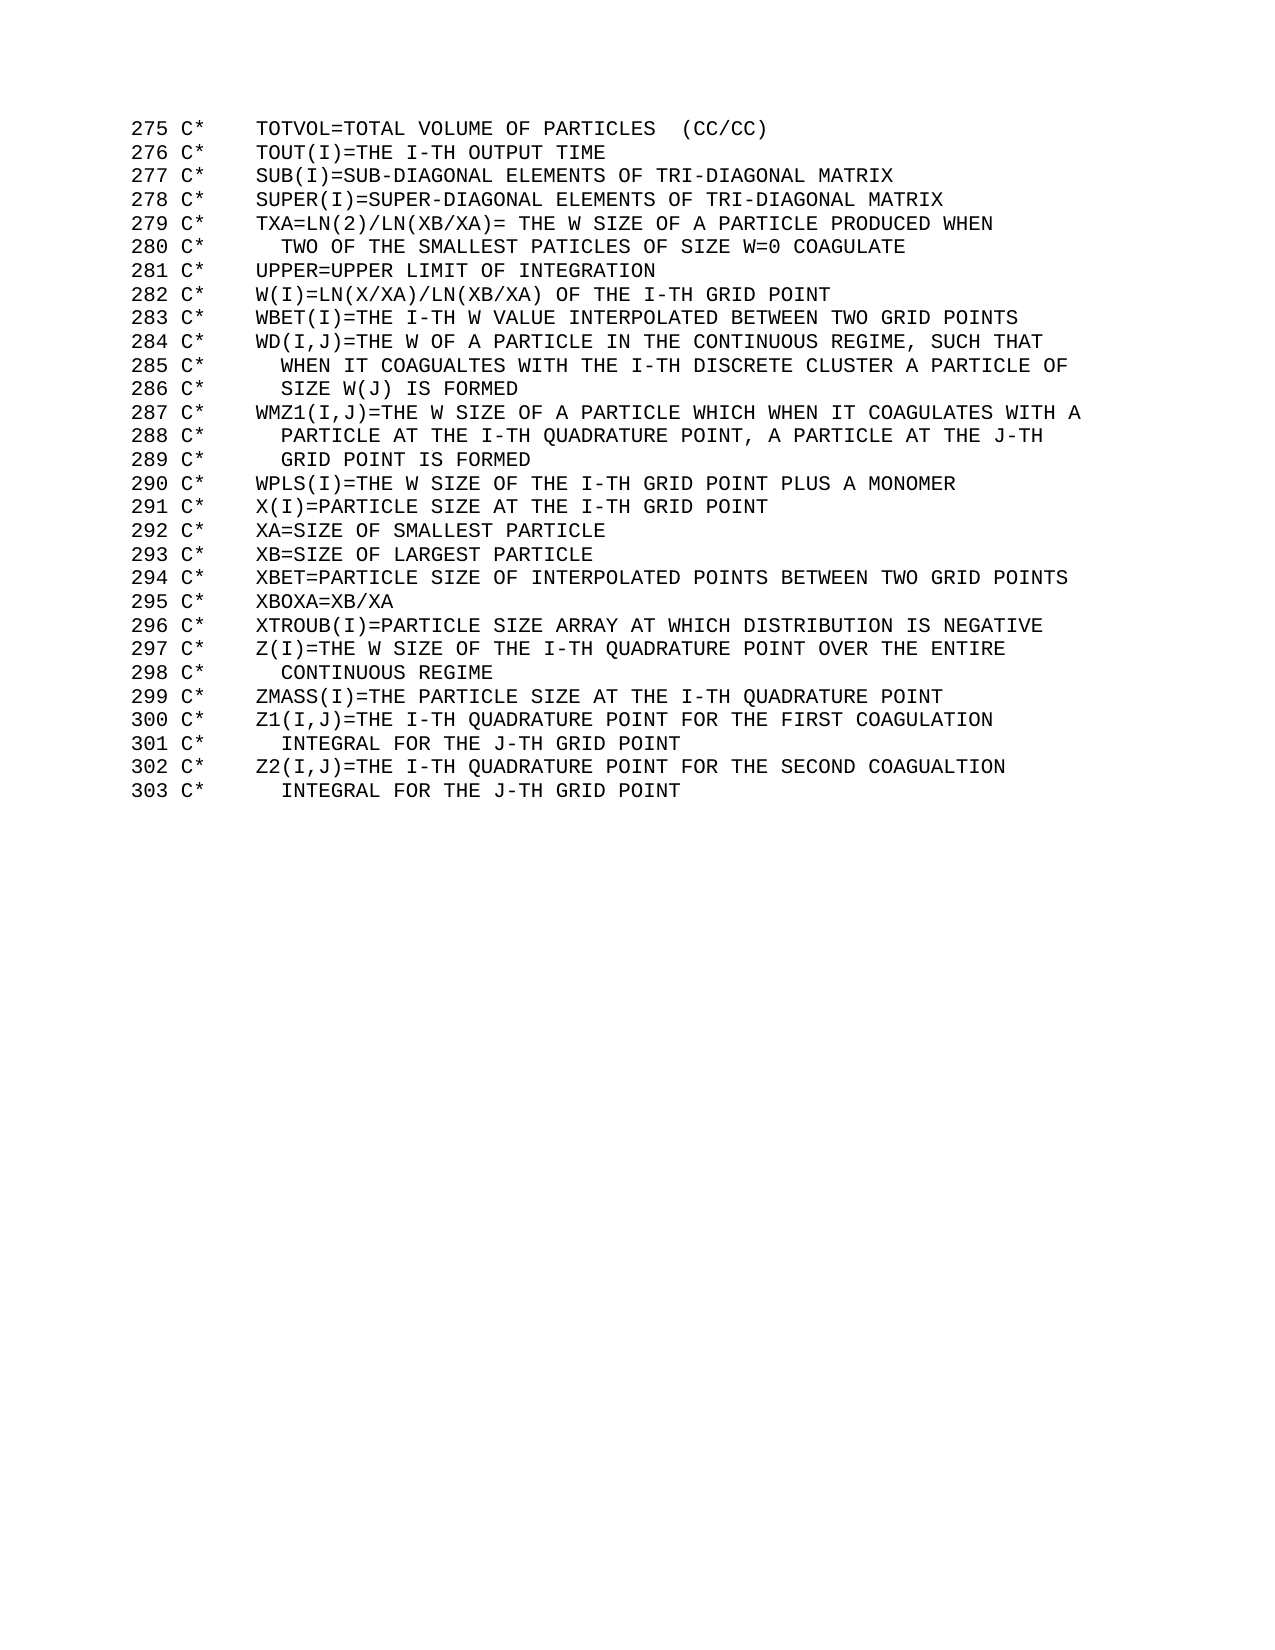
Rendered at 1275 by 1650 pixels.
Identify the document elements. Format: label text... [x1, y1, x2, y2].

text 287 C* WMZ1(I,J)=THE W SIZE OF A PARTICLE WHICH WHEN IT COAGULATES WITH A [118, 402, 1157, 426]
text 276 C* TOUT(I)=THE I-TH OUTPUT TIME [118, 142, 1157, 165]
text 278 C* SUPER(I)=SUPER-DIAGONAL ELEMENTS OF TRI-DIAGONAL MATRIX [118, 189, 1157, 213]
text 294 C* XBET=PARTICLE SIZE OF INTERPOLATED POINTS BETWEEN TWO GRID POINTS [118, 567, 1157, 591]
text 303 C* INTEGRAL FOR THE J-TH GRID POINT [118, 780, 1157, 804]
text 300 C* Z1(I,J)=THE I-TH QUADRATURE POINT FOR THE FIRST COAGULATION [118, 709, 1157, 733]
text 286 C* SIZE W(J) IS FORMED [118, 378, 1157, 402]
text 284 C* WD(I,J)=THE W OF A PARTICLE IN THE CONTINUOUS REGIME, SUCH THAT [118, 331, 1157, 354]
text 299 C* ZMASS(I)=THE PARTICLE SIZE AT THE I-TH QUADRATURE POINT [118, 686, 1157, 709]
text 296 C* XTROUB(I)=PARTICLE SIZE ARRAY AT WHICH DISTRIBUTION IS NEGATIVE [118, 615, 1157, 638]
text 301 C* INTEGRAL FOR THE J-TH GRID POINT [118, 733, 1157, 757]
text 295 C* XBOXA=XB/XA [118, 591, 1157, 615]
text 298 C* CONTINUOUS REGIME [118, 662, 1157, 686]
text 297 C* Z(I)=THE W SIZE OF THE I-TH QUADRATURE POINT OVER THE ENTIRE [118, 638, 1157, 662]
text 280 C* TWO OF THE SMALLEST PATICLES OF SIZE W=0 COAGULATE [118, 236, 1157, 260]
text 279 C* TXA=LN(2)/LN(XB/XA)= THE W SIZE OF A PARTICLE PRODUCED WHEN [118, 213, 1157, 236]
text 285 C* WHEN IT COAGUALTES WITH THE I-TH DISCRETE CLUSTER A PARTICLE OF [118, 354, 1157, 378]
text 302 C* Z2(I,J)=THE I-TH QUADRATURE POINT FOR THE SECOND COAGUALTION [118, 757, 1157, 780]
text 290 C* WPLS(I)=THE W SIZE OF THE I-TH GRID POINT PLUS A MONOMER [118, 473, 1157, 496]
text 292 C* XA=SIZE OF SMALLEST PARTICLE [118, 520, 1157, 544]
text 277 C* SUB(I)=SUB-DIAGONAL ELEMENTS OF TRI-DIAGONAL MATRIX [118, 165, 1157, 189]
text 275 C* TOTVOL=TOTAL VOLUME OF PARTICLES (CC/CC) [118, 118, 1157, 142]
text 282 C* W(I)=LN(X/XA)/LN(XB/XA) OF THE I-TH GRID POINT [118, 284, 1157, 307]
text 289 C* GRID POINT IS FORMED [118, 449, 1157, 473]
text 281 C* UPPER=UPPER LIMIT OF INTEGRATION [118, 260, 1157, 284]
text 288 C* PARTICLE AT THE I-TH QUADRATURE POINT, A PARTICLE AT THE J-TH [118, 426, 1157, 449]
text 283 C* WBET(I)=THE I-TH W VALUE INTERPOLATED BETWEEN TWO GRID POINTS [118, 307, 1157, 331]
text 291 C* X(I)=PARTICLE SIZE AT THE I-TH GRID POINT [118, 496, 1157, 520]
text 293 C* XB=SIZE OF LARGEST PARTICLE [118, 544, 1157, 567]
